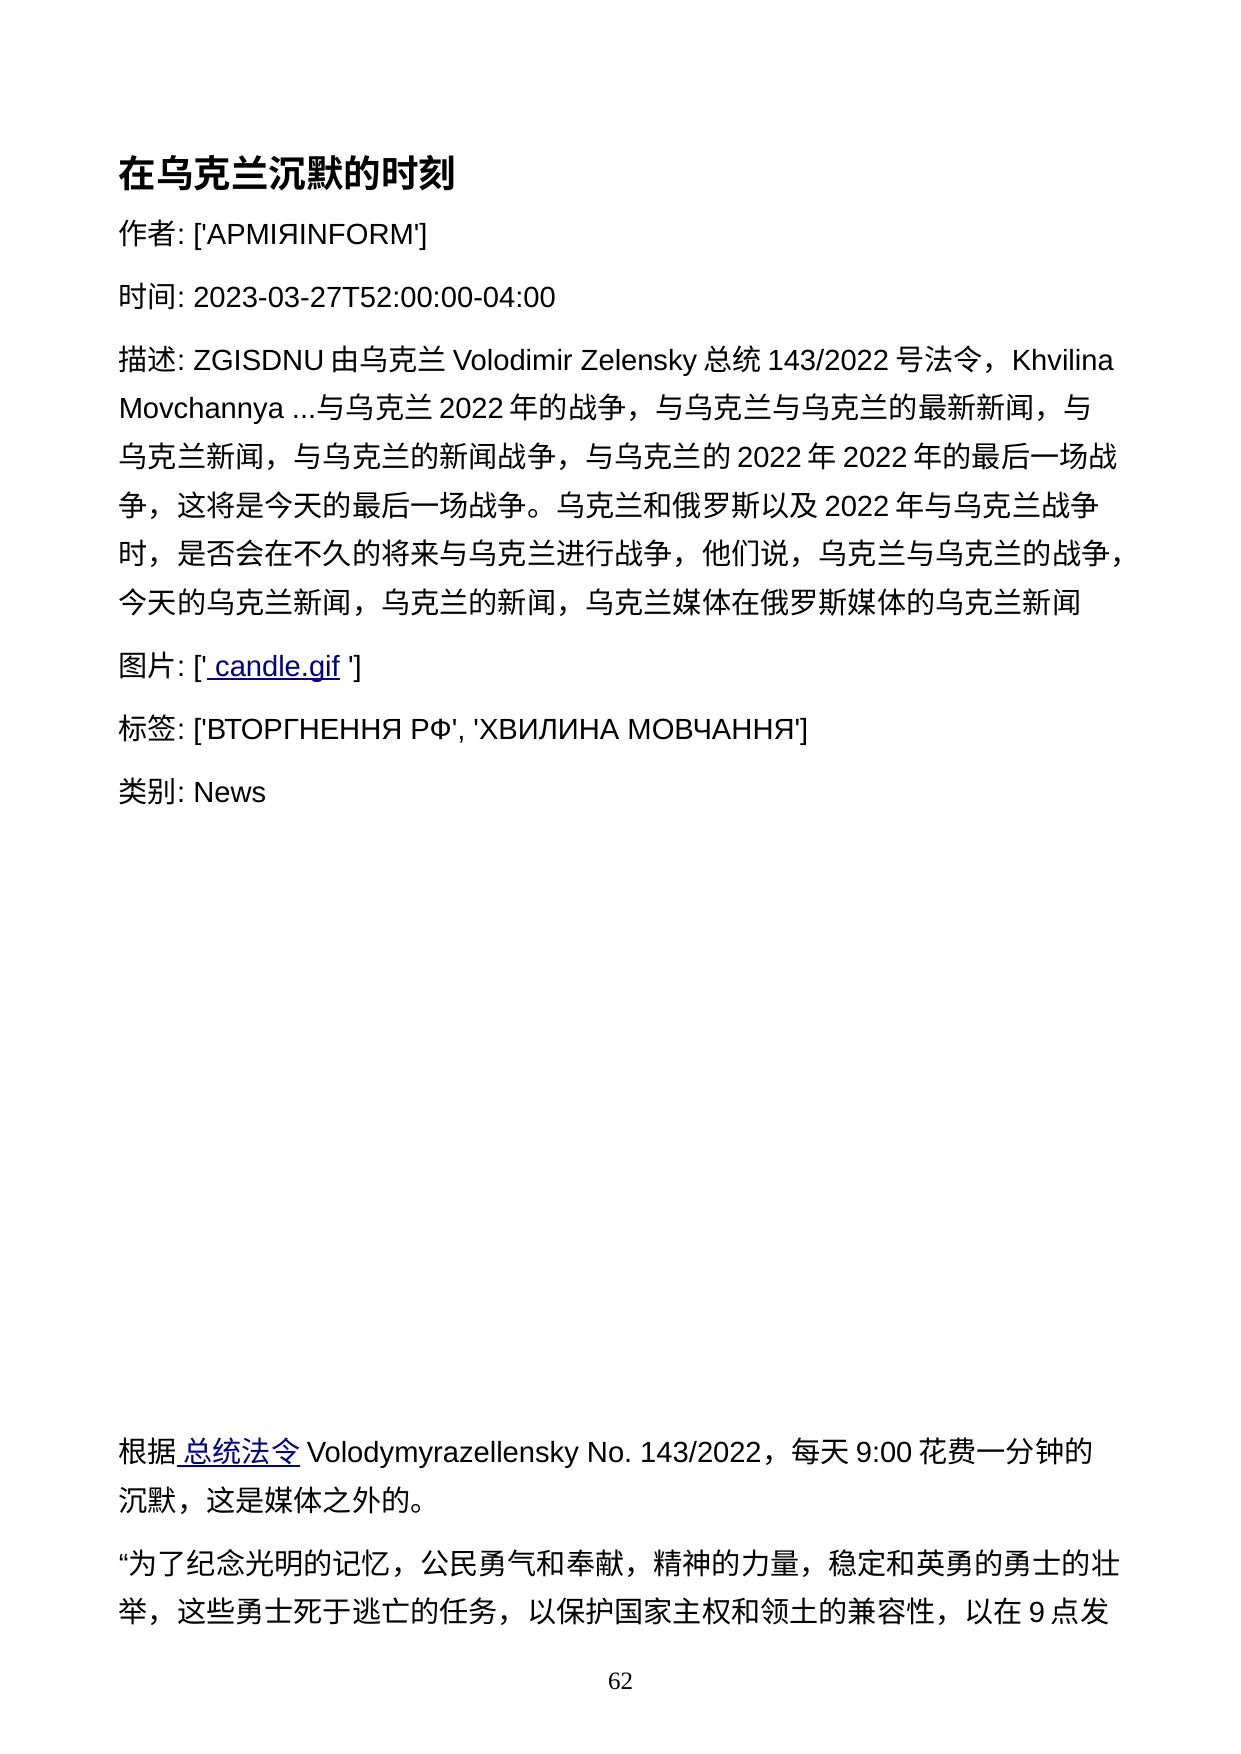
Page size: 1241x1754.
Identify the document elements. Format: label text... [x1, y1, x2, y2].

text 根据 总统法令 Volodymyrazellensky No. 143/2022，每天9:00花费一分钟的沉默，这是媒体之外的。 [118, 832, 1122, 1519]
text 图片: [' candle.gif '] [118, 642, 1122, 685]
text 时间: 2023-03-27T52:00:00-04:00 [118, 273, 1122, 316]
text 描述: ZGISDNU由乌克兰Volodimir Zelensky总统143/2022号法令，Khvilina Movchannya ...与乌克兰2022年的战争，与乌克兰与乌克兰的最新新闻，与乌克兰新闻，与乌克兰的新闻战争，与乌克兰的2022年2022年的最后一场战争，这将是今天的最后一场战争。乌克兰和俄罗斯以及2022年与乌克兰战争时，是否会在不久的将来与乌克兰进行战争，他们说，乌克兰与乌克兰的战争，今天的乌克兰新闻，乌克兰的新闻，乌克兰媒体在俄罗斯媒体的乌克兰新闻 [118, 337, 1122, 622]
text 类别: News [118, 769, 1122, 811]
subtitle 在乌克兰沉默的时刻 [118, 143, 1122, 198]
text “为了纪念光明的记忆，公民勇气和奉献，精神的力量，稳定和英勇的勇士的壮举，这些勇士死于逃亡的任务，以保护国家主权和领土的兼容性，以在9点发 [118, 1540, 1122, 1631]
text 标签: ['ВТОРГНЕННЯ РФ', 'ХВИЛИНА МОВЧАННЯ'] [118, 706, 1122, 748]
text 作者: ['АРМІЯINFORM'] [118, 210, 1122, 253]
